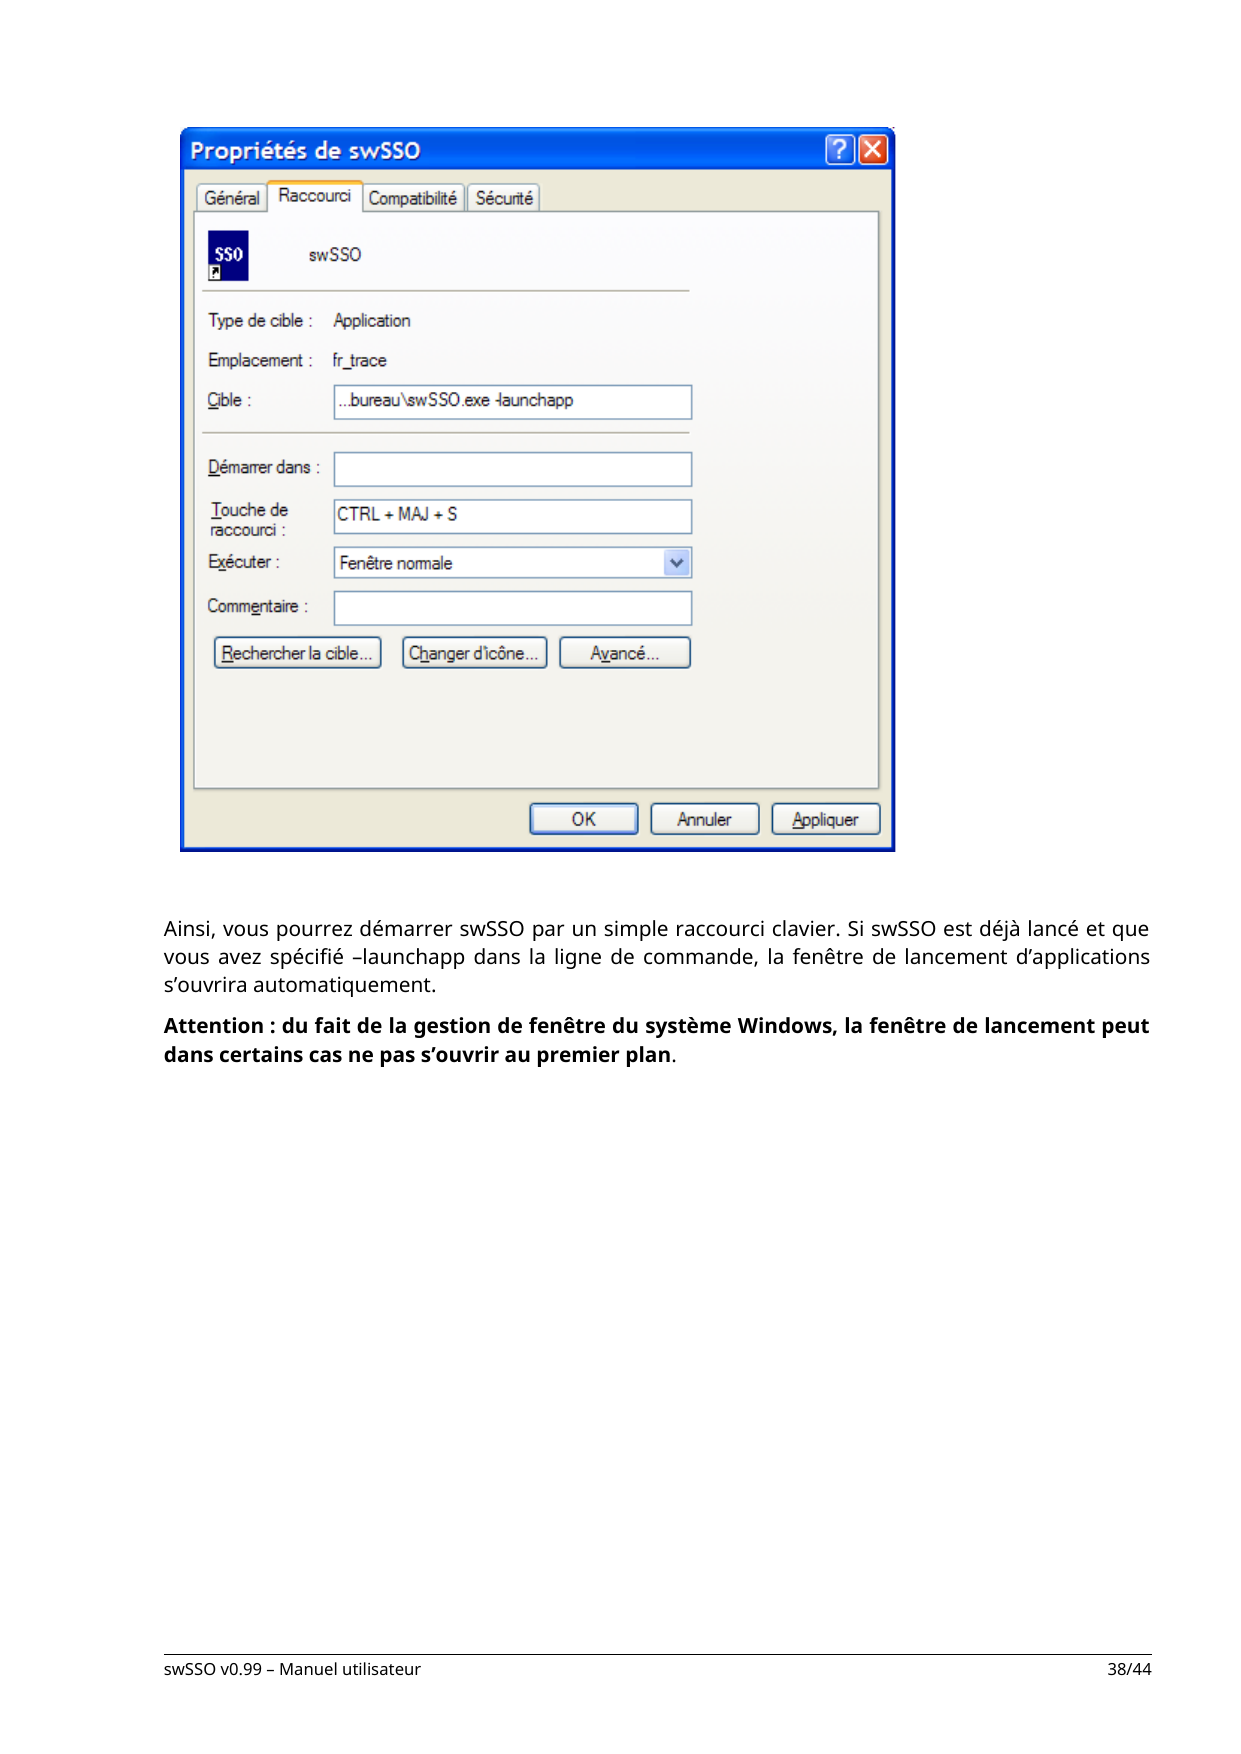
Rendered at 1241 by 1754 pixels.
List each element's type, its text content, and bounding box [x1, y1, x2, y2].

picture [180, 127, 896, 852]
text Ainsi, vous pourrez démarrer swSSO par un simple raccourci clavier. Si swSSO est déjà lancé et que vous avez spécifié –launchapp dans la ligne de commande, la fenêtre de lancement d’applications s’ouvrira automatiquement. [164, 914, 1152, 999]
text Attention : du fait de la gestion de fenêtre du système Windows, la fenêtre de lancement peut dans certains cas ne pas s’ouvrir au premier plan. [164, 1012, 1152, 1068]
